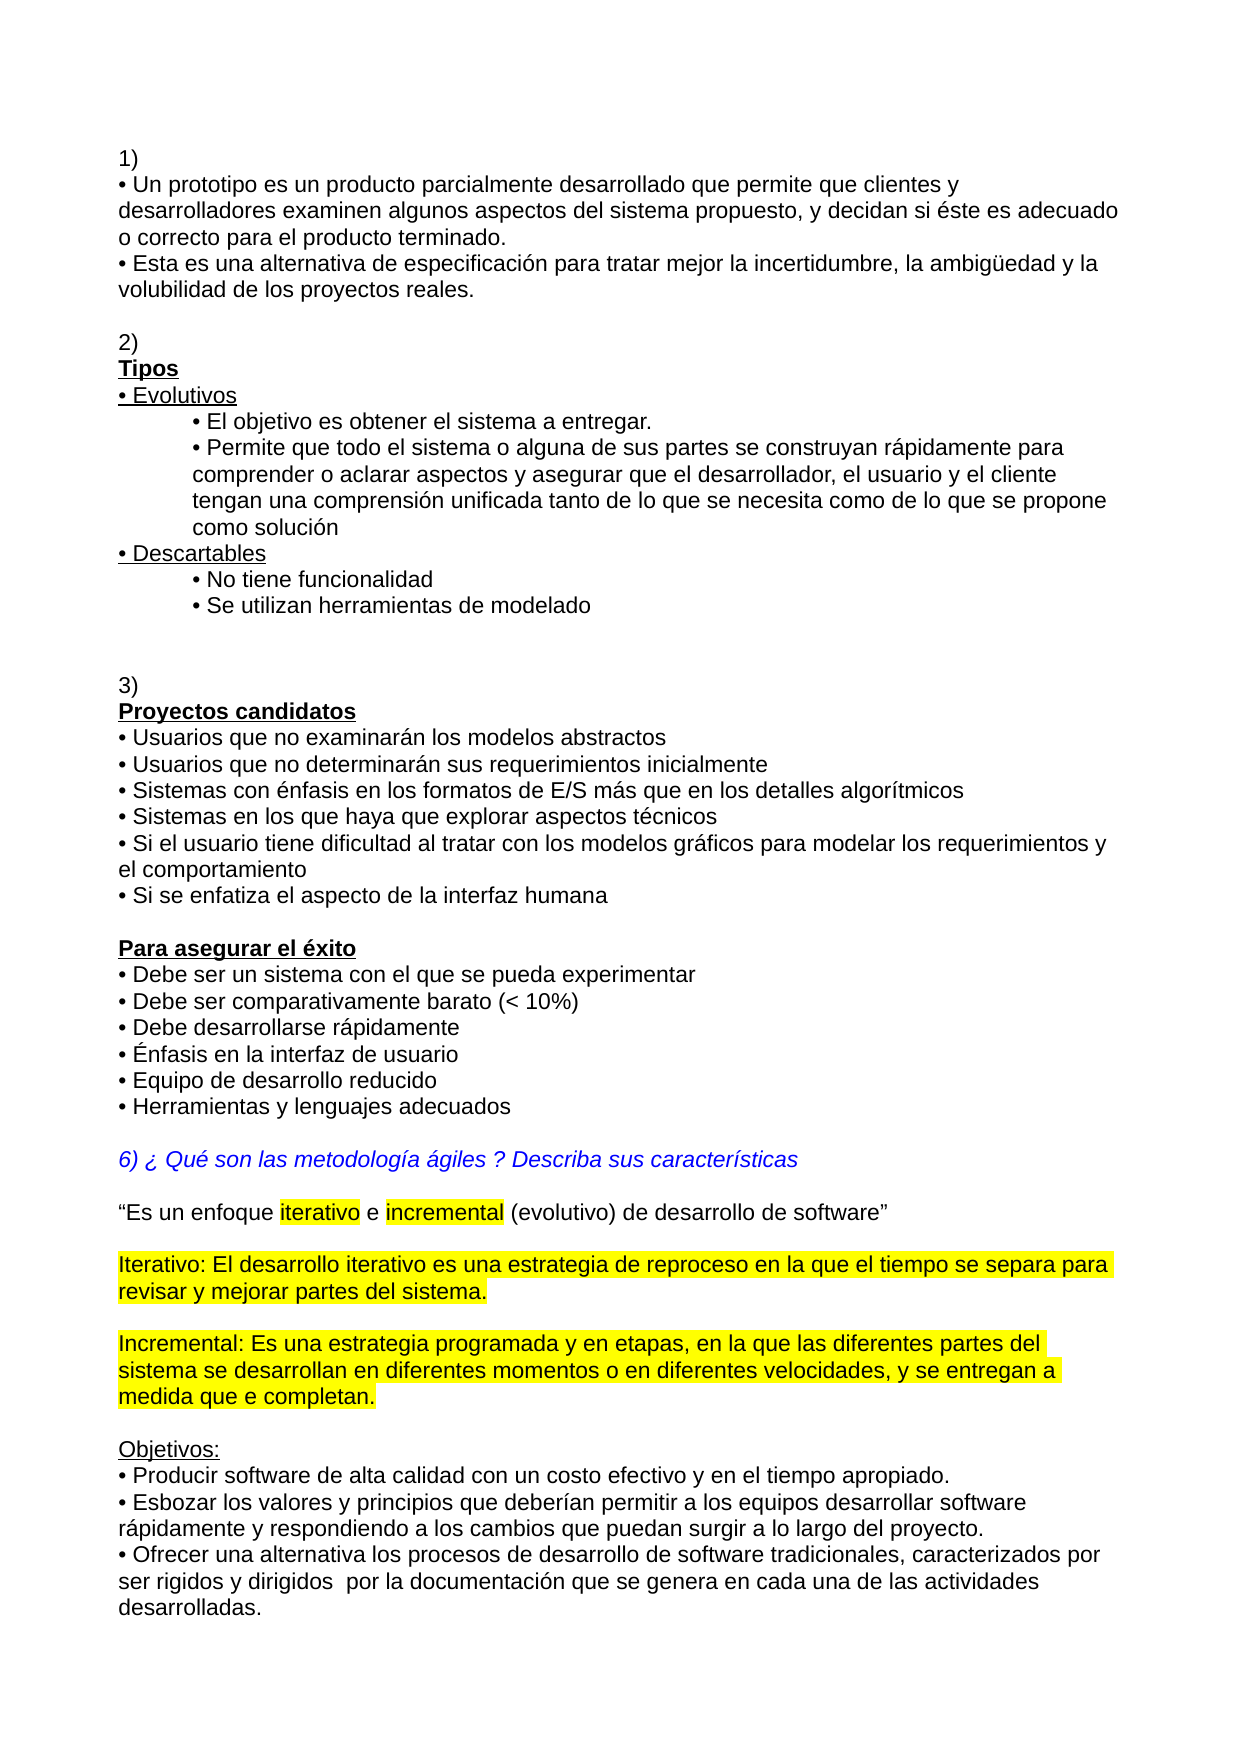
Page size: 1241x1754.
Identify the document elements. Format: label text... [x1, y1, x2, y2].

text 2) [118, 329, 1122, 355]
text • Esta es una alternativa de especificación para tratar mejor la incertidumbre, la ambigüedad y la volubilidad de los proyectos reales. [118, 250, 1122, 303]
text Iterativo: El desarrollo iterativo es una estrategia de reproceso en la que el tiempo se separa para revisar y mejorar partes del sistema. [118, 1251, 1122, 1304]
text • Un prototipo es un producto parcialmente desarrollado que permite que clientes y desarrolladores examinen algunos aspectos del sistema propuesto, y decidan si éste es adecuado o correcto para el producto terminado. [118, 171, 1122, 250]
text • Producir software de alta calidad con un costo efectivo y en el tiempo apropiado. [118, 1462, 1122, 1488]
text • Si se enfatiza el aspecto de la interfaz humana [118, 882, 1122, 909]
text • Descartables [118, 540, 1122, 566]
text • Permite que todo el sistema o alguna de sus partes se construyan rápidamente para comprender o aclarar aspectos y asegurar que el desarrollador, el usuario y el cliente tengan una comprensión unificada tanto de lo que se necesita como de lo que se propone como solución [118, 434, 1122, 540]
text 6) ¿ Qué son las metodología ágiles ? Describa sus características [118, 1146, 1122, 1172]
text • No tiene funcionalidad [118, 566, 1122, 592]
text Tipos [118, 355, 1122, 382]
text • Usuarios que no examinarán los modelos abstractos [118, 724, 1122, 751]
text “Es un enfoque iterativo e incremental (evolutivo) de desarrollo de software” [118, 1199, 1122, 1225]
text • Se utilizan herramientas de modelado [118, 592, 1122, 619]
text • Debe ser un sistema con el que se pueda experimentar [118, 961, 1122, 988]
text • Debe ser comparativamente barato (< 10%) [118, 988, 1122, 1014]
text • Sistemas con énfasis en los formatos de E/S más que en los detalles algorítmicos [118, 777, 1122, 803]
text 1) [118, 144, 1122, 171]
text • Herramientas y lenguajes adecuados [118, 1093, 1122, 1119]
text • Sistemas en los que haya que explorar aspectos técnicos [118, 803, 1122, 830]
text • Usuarios que no determinarán sus requerimientos inicialmente [118, 751, 1122, 777]
text Para asegurar el éxito [118, 935, 1122, 961]
text Incremental: Es una estrategia programada y en etapas, en la que las diferentes partes del sistema se desarrollan en diferentes momentos o en diferentes velocidades, y se entregan a medida que e completan. [118, 1330, 1122, 1409]
text Proyectos candidatos [118, 698, 1122, 724]
text • Si el usuario tiene dificultad al tratar con los modelos gráficos para modelar los requerimientos y el comportamiento [118, 830, 1122, 882]
text • Énfasis en la interfaz de usuario [118, 1041, 1122, 1067]
text • El objetivo es obtener el sistema a entregar. [118, 408, 1122, 434]
text 3) [118, 672, 1122, 698]
text • Ofrecer una alternativa los procesos de desarrollo de software tradicionales, caracterizados por ser rigidos y dirigidos por la documentación que se genera en cada una de las actividades desarrolladas. [118, 1541, 1122, 1620]
text • Equipo de desarrollo reducido [118, 1067, 1122, 1093]
text • Esbozar los valores y principios que deberían permitir a los equipos desarrollar software rápidamente y respondiendo a los cambios que puedan surgir a lo largo del proyecto. [118, 1488, 1122, 1541]
text Objetivos: [118, 1436, 1122, 1462]
text • Evolutivos [118, 382, 1122, 408]
text • Debe desarrollarse rápidamente [118, 1014, 1122, 1041]
